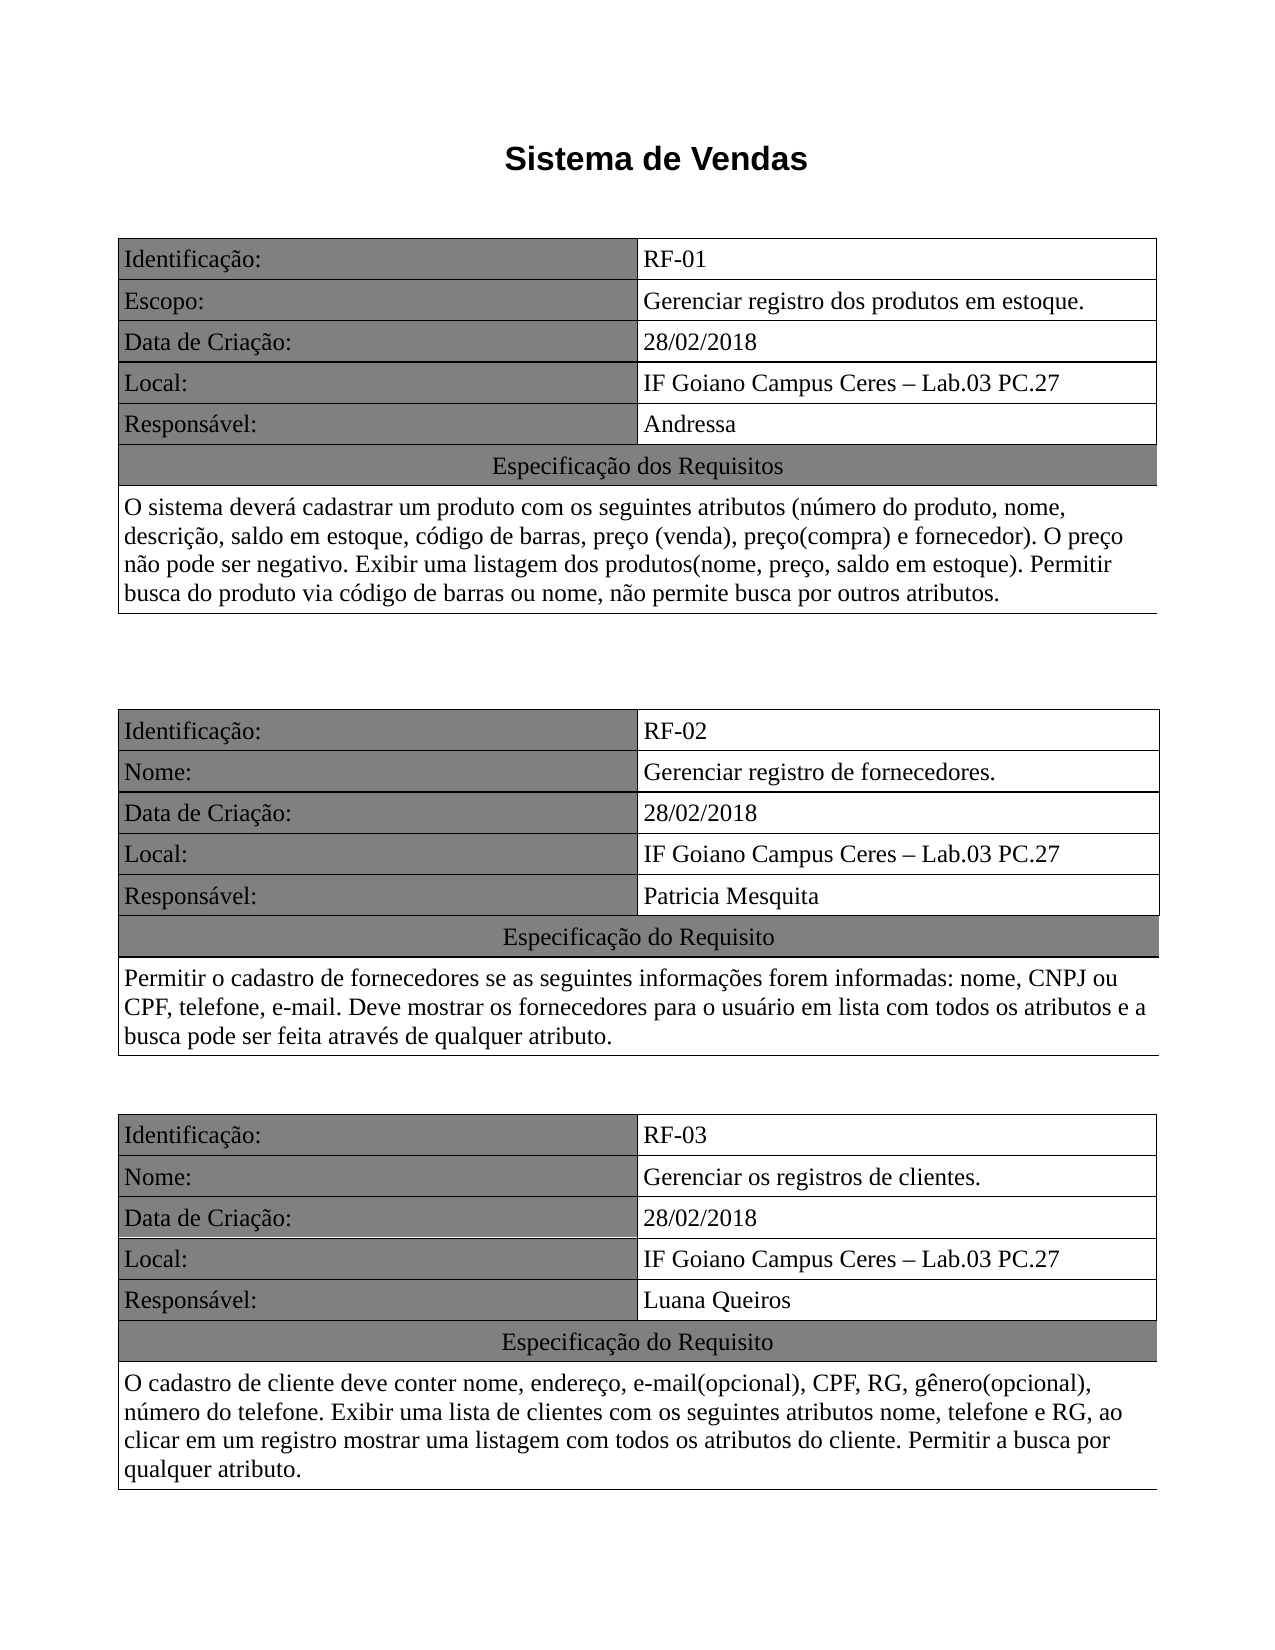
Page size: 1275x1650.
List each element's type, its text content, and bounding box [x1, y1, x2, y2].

table_cell Local: [119, 834, 637, 874]
table_cell Especificação do Requisito [119, 916, 1159, 956]
table_cell Gerenciar os registros de clientes. [638, 1156, 1156, 1196]
table_header Identificação: [119, 239, 637, 279]
table_cell Nome: [119, 751, 637, 791]
table_cell Nome: [119, 1156, 637, 1196]
table_cell Responsável: [119, 1280, 637, 1320]
table_cell O sistema deverá cadastrar um produto com os seguintes atributos (número do produto, nome, descrição, saldo em estoque, código de barras, preço (venda), preço(compra) e fornecedor). O preço não pode ser negativo. Exibir uma listagem dos produtos(nome, preço, saldo em estoque). Permitir busca do produto via código de barras ou nome, não permite busca por outros atributos. [119, 486, 1157, 613]
table_header Identificação: [119, 1115, 637, 1155]
table_cell Local: [119, 363, 637, 403]
table_cell Responsável: [119, 875, 637, 915]
table_cell Data de Criação: [119, 321, 637, 361]
table_cell Data de Criação: [119, 793, 637, 833]
table_cell IF Goiano Campus Ceres – Lab.03 PC.27 [638, 1239, 1156, 1279]
table_header RF-02 [638, 710, 1159, 750]
table_cell Especificação dos Requisitos [119, 445, 1157, 485]
table_cell Data de Criação: [119, 1197, 637, 1237]
table_cell O cadastro de cliente deve conter nome, endereço, e-mail(opcional), CPF, RG, gênero(opcional), número do telefone. Exibir uma lista de clientes com os seguintes atributos nome, telefone e RG, ao clicar em um registro mostrar uma listagem com todos os atributos do cliente. Permitir a busca por qualquer atributo. [119, 1362, 1157, 1489]
table_header RF-03 [638, 1115, 1156, 1155]
table_cell IF Goiano Campus Ceres – Lab.03 PC.27 [638, 363, 1156, 403]
table_cell Luana Queiros [638, 1280, 1156, 1320]
table_cell Patricia Mesquita [638, 875, 1159, 915]
table_cell Permitir o cadastro de fornecedores se as seguintes informações forem informadas: nome, CNPJ ou CPF, telefone, e-mail. Deve mostrar os fornecedores para o usuário em lista com todos os atributos e a busca pode ser feita através de qualquer atributo. [119, 958, 1159, 1055]
table_cell 28/02/2018 [638, 793, 1159, 833]
table_cell Gerenciar registro de fornecedores. [638, 751, 1159, 791]
table_cell Local: [119, 1239, 637, 1279]
table_cell Andressa [638, 404, 1156, 444]
table_cell 28/02/2018 [638, 1197, 1156, 1237]
table_cell Escopo: [119, 280, 637, 320]
table_cell Gerenciar registro dos produtos em estoque. [638, 280, 1156, 320]
subtitle Sistema de Vendas [156, 139, 1157, 178]
table_header RF-01 [638, 239, 1156, 279]
table_cell Responsável: [119, 404, 637, 444]
table_cell Especificação do Requisito [119, 1321, 1157, 1361]
table_header Identificação: [119, 710, 637, 750]
table_cell IF Goiano Campus Ceres – Lab.03 PC.27 [638, 834, 1159, 874]
table_cell 28/02/2018 [638, 321, 1156, 361]
